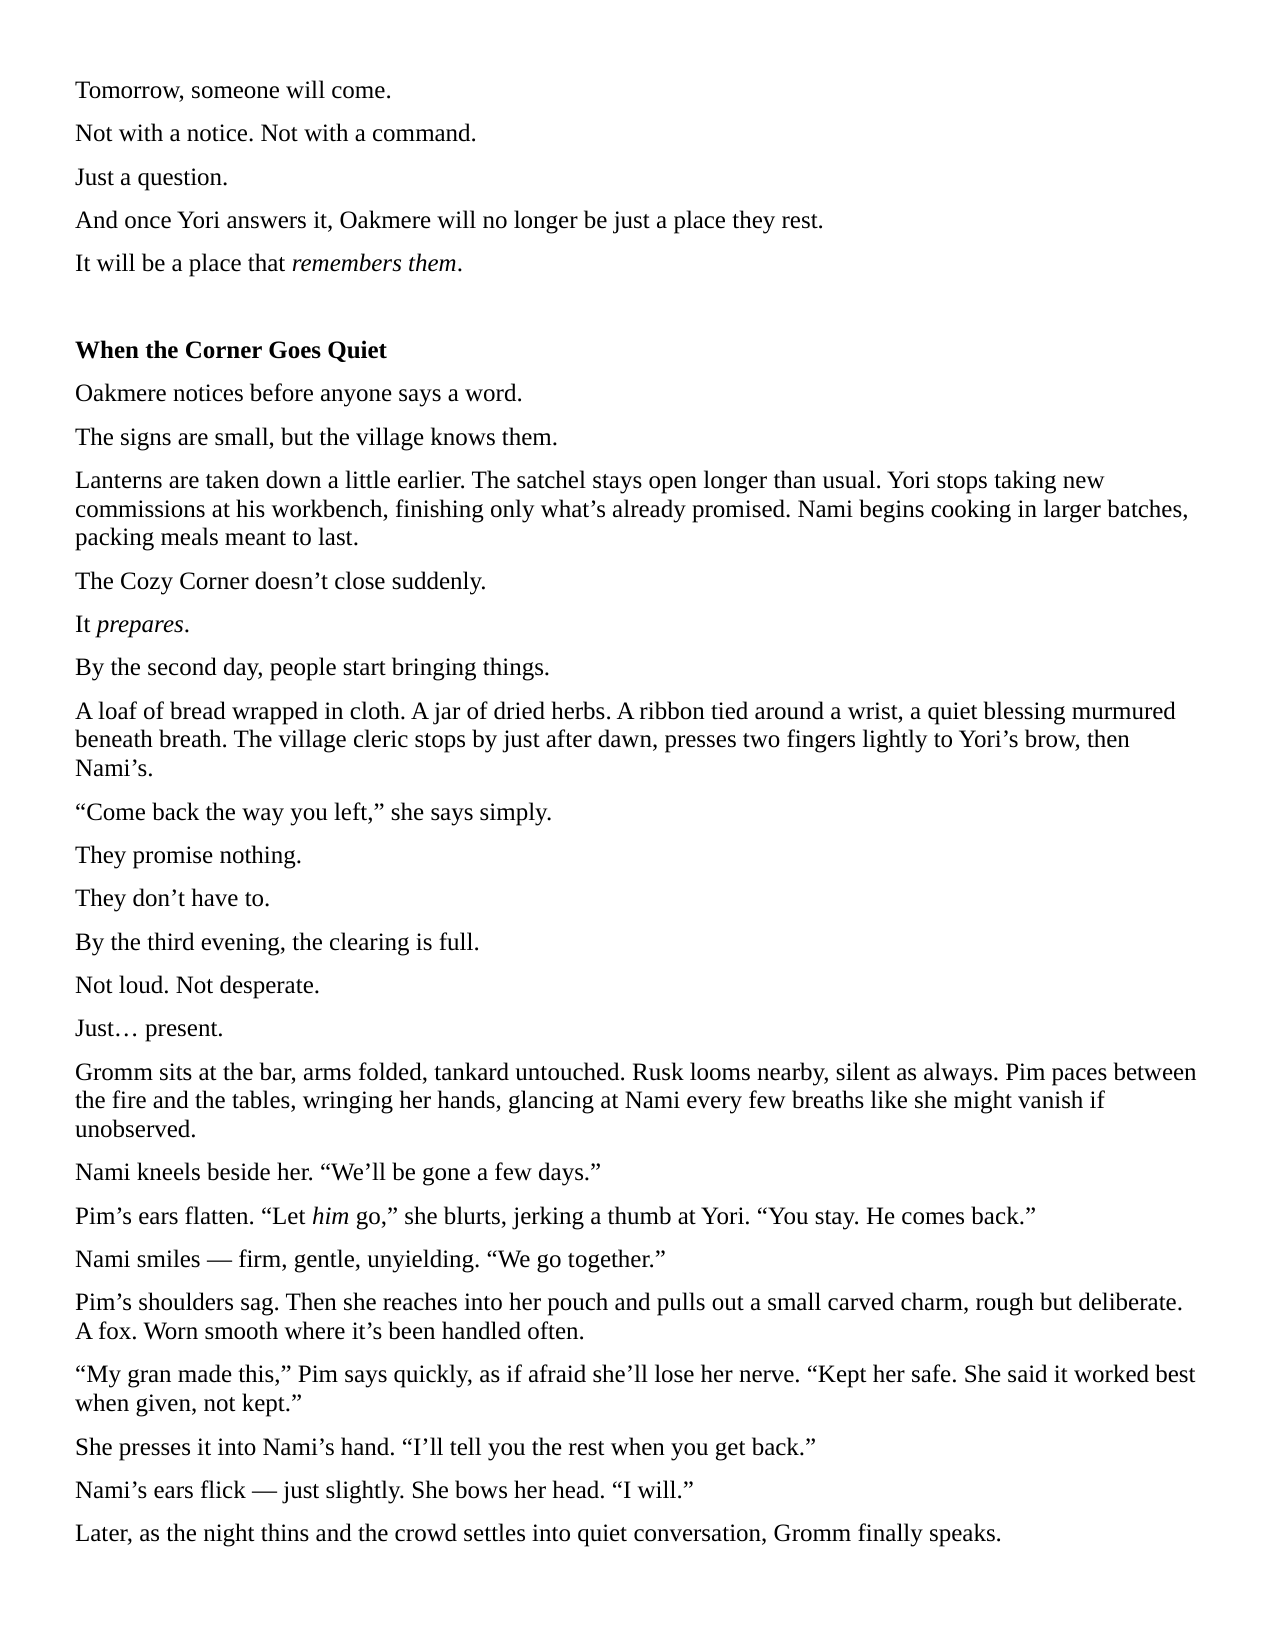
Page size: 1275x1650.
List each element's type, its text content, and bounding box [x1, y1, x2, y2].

text Not loud. Not desperate. [75, 970, 1200, 999]
text Just… present. [75, 1013, 1200, 1042]
text “My gran made this,” Pim says quickly, as if afraid she’ll lose her nerve. “Kept her safe. She said it worked best when given, not kept.” [75, 1359, 1200, 1417]
text Nami kneels beside her. “We’ll be gone a few days.” [75, 1157, 1200, 1186]
text By the second day, people start bringing things. [75, 652, 1200, 681]
text A loaf of bread wrapped in cloth. A jar of dried herbs. A ribbon tied around a wrist, a quiet blessing murmured beneath breath. The village cleric stops by just after dawn, presses two fingers lightly to Yori’s brow, then Nami’s. [75, 696, 1200, 782]
text They promise nothing. [75, 840, 1200, 869]
text “Come back the way you left,” she says simply. [75, 797, 1200, 825]
text Nami’s ears flick — just slightly. She bows her head. “I will.” [75, 1475, 1200, 1504]
text Not with a notice. Not with a command. [75, 118, 1200, 147]
text Pim’s shoulders sag. Then she reaches into her pouch and pulls out a small carved charm, rough but deliberate. A fox. Worn smooth where it’s been handled often. [75, 1287, 1200, 1345]
text Later, as the night thins and the crowd settles into quiet conversation, Gromm finally speaks. [75, 1518, 1200, 1547]
text By the third evening, the clearing is full. [75, 927, 1200, 955]
text When the Corner Goes Quiet [75, 335, 1200, 364]
text Tomorrow, someone will come. [75, 75, 1200, 104]
text The Cozy Corner doesn’t close suddenly. [75, 566, 1200, 594]
text Gromm sits at the bar, arms folded, tankard untouched. Rusk looms nearby, silent as always. Pim paces between the fire and the tables, wringing her hands, glancing at Nami every few breaths like she might vanish if unobserved. [75, 1057, 1200, 1143]
text It will be a place that remembers them. [75, 248, 1200, 277]
text And once Yori answers it, Oakmere will no longer be just a place they rest. [75, 205, 1200, 234]
text The signs are small, but the village knows them. [75, 422, 1200, 450]
text Oakmere notices before anyone says a word. [75, 378, 1200, 407]
text She presses it into Nami’s hand. “I’ll tell you the rest when you get back.” [75, 1432, 1200, 1460]
text Pim’s ears flatten. “Let him go,” she blurts, jerking a thumb at Yori. “You stay. He comes back.” [75, 1201, 1200, 1229]
text It prepares. [75, 609, 1200, 638]
text Just a question. [75, 162, 1200, 190]
text Lanterns are taken down a little earlier. The satchel stays open longer than usual. Yori stops taking new commissions at his workbench, finishing only what’s already promised. Nami begins cooking in larger batches, packing meals meant to last. [75, 465, 1200, 551]
text They don’t have to. [75, 883, 1200, 912]
text Nami smiles — firm, gentle, unyielding. “We go together.” [75, 1244, 1200, 1273]
